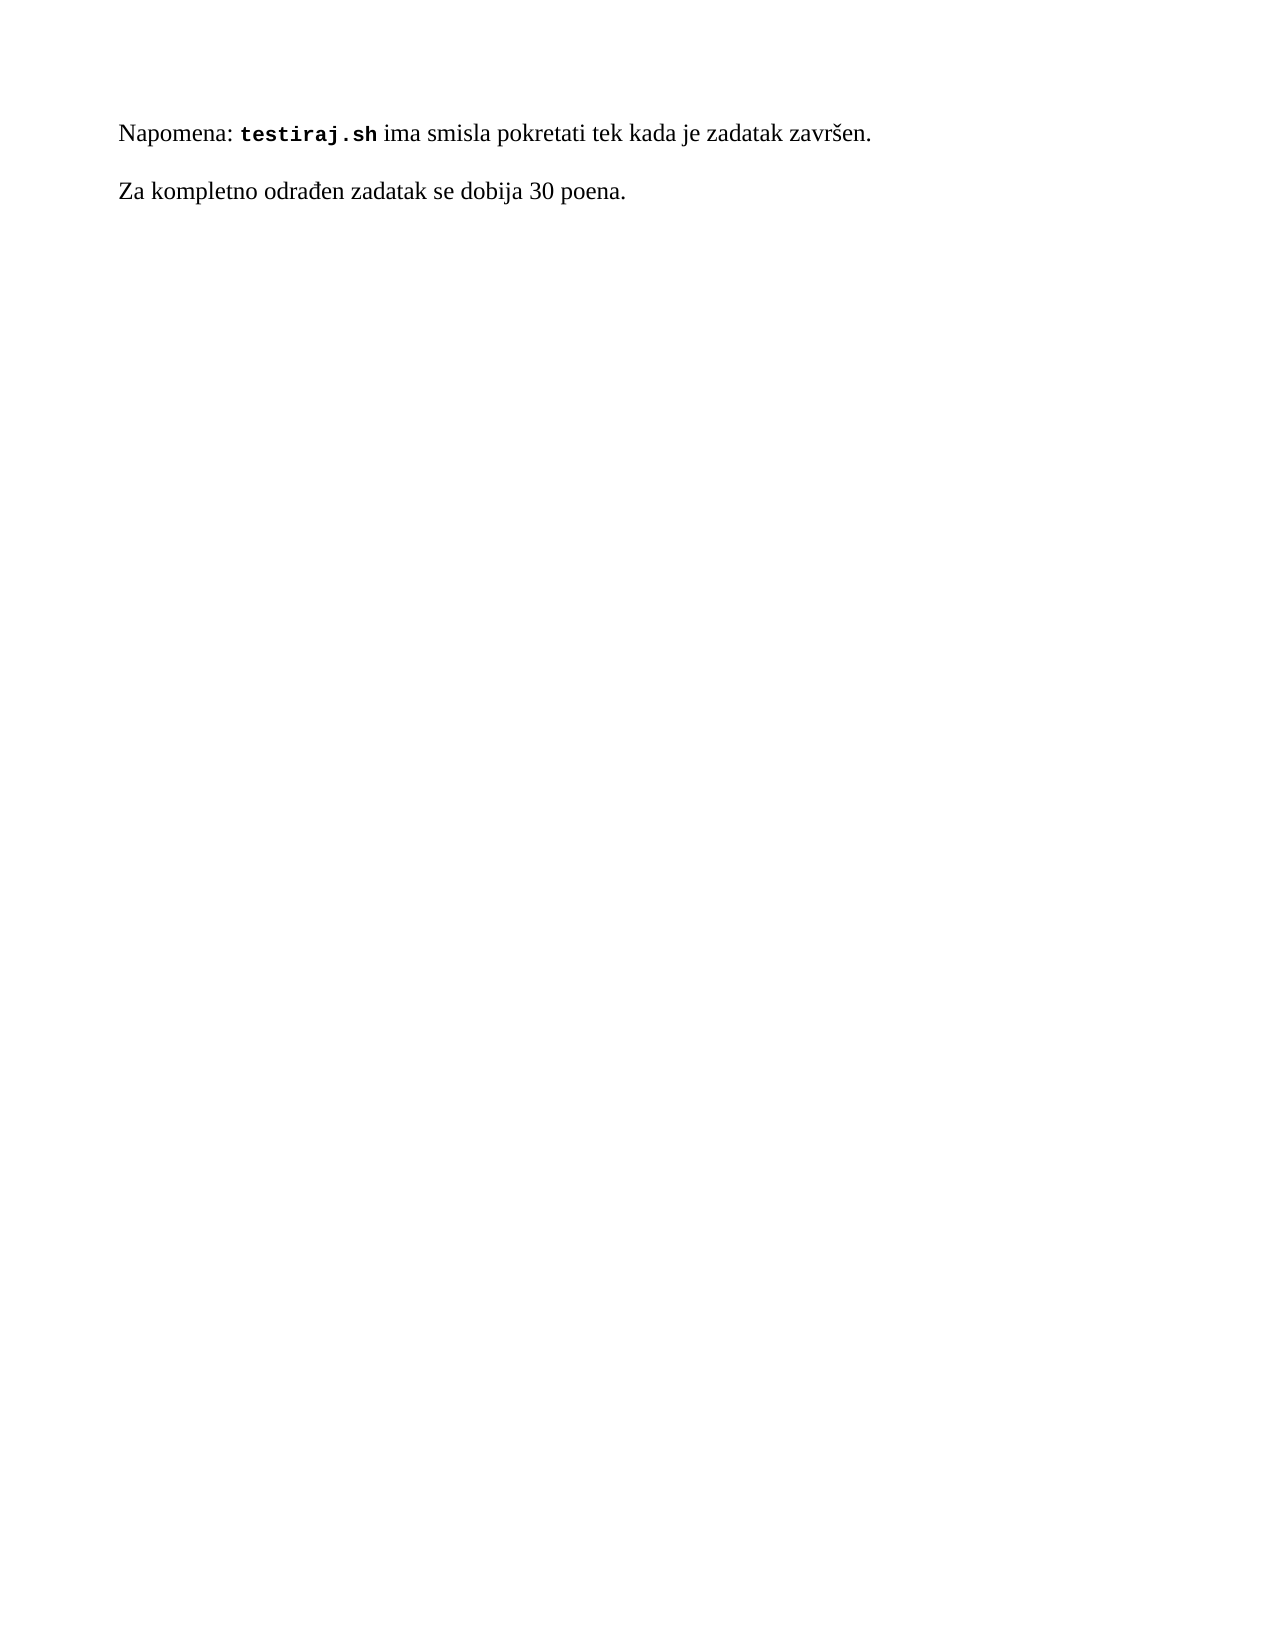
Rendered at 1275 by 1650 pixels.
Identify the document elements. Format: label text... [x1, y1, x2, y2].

text Za kompletno odrađen zadatak se dobija 30 poena. [118, 176, 1157, 205]
text Napomena: testiraj.sh ima smisla pokretati tek kada je zadatak završen. [118, 118, 1157, 148]
